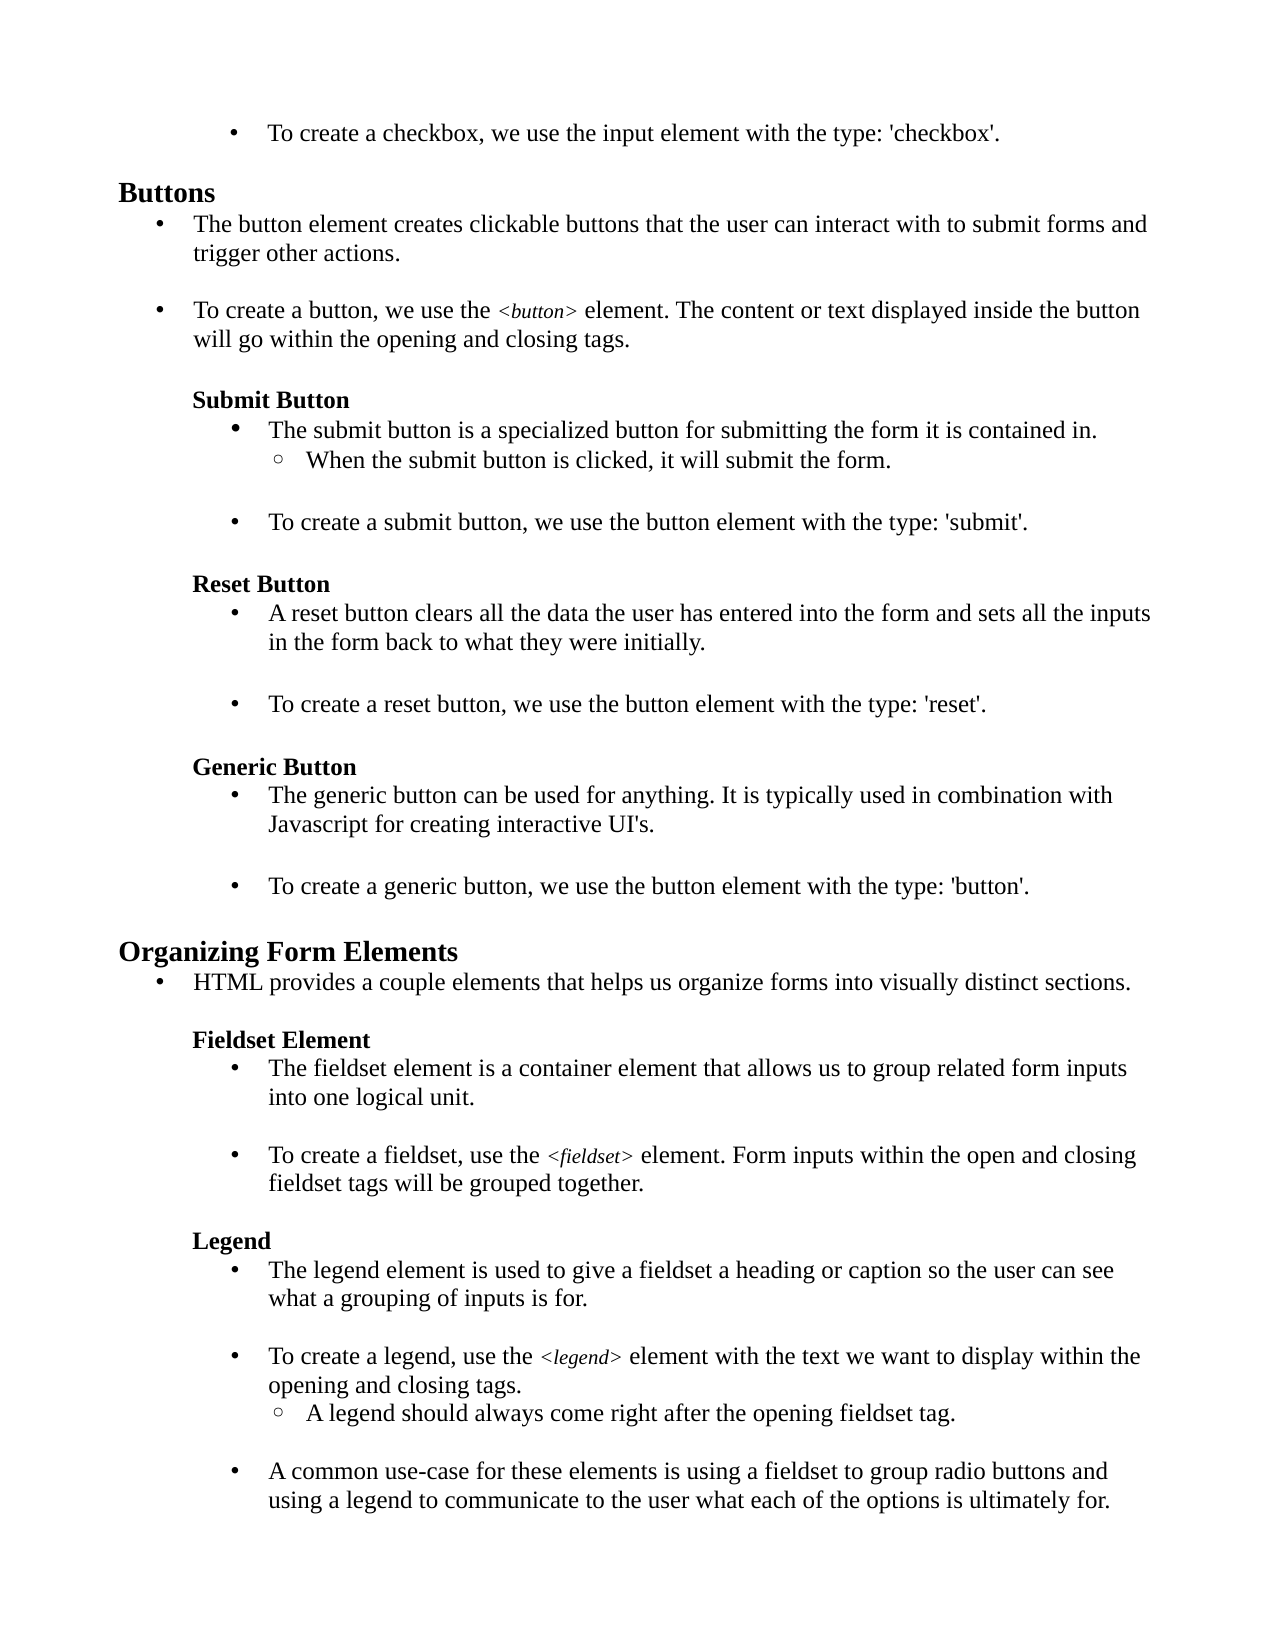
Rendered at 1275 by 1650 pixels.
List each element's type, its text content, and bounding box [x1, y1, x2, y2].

list The legend element is used to give a fieldset a heading or caption so the user can see what a grouping of inputs is for. [231, 1255, 1157, 1312]
text Submit Button [118, 382, 1157, 415]
list When the submit button is clicked, it will submit the form. [268, 445, 1157, 474]
list To create a fieldset, use the <fieldset> element. Form inputs within the open and closing fieldset tags will be grouped together. [231, 1140, 1157, 1197]
list The button element creates clickable buttons that the user can interact with to submit forms and trigger other actions. [156, 209, 1157, 267]
list To create a generic button, we use the button element with the type: 'button'. [231, 871, 1157, 900]
text Reset Button [118, 569, 1157, 598]
list To create a reset button, we use the button element with the type: 'reset'. [231, 689, 1157, 718]
text Fieldset Element [118, 1025, 1157, 1053]
list A common use-case for these elements is using a fieldset to group radio buttons and using a legend to communicate to the user what each of the options is ultimately for. [231, 1456, 1157, 1513]
text Legend [118, 1226, 1157, 1255]
list The generic button can be used for anything. It is typically used in combination with Javascript for creating interactive UI's. [231, 780, 1157, 838]
list To create a legend, use the <legend> element with the text we want to display within the opening and closing tags. [231, 1341, 1157, 1398]
text Buttons [118, 176, 1157, 209]
list The fieldset element is a container element that allows us to group related form inputs into one logical unit. [231, 1053, 1157, 1111]
list A legend should always come right after the opening fieldset tag. [268, 1398, 1157, 1427]
text Generic Button [118, 752, 1157, 780]
list The submit button is a specialized button for submitting the form it is contained in. [231, 415, 1157, 445]
list A reset button clears all the data the user has entered into the form and sets all the inputs in the form back to what they were initially. [231, 598, 1157, 656]
list To create a submit button, we use the button element with the type: 'submit'. [231, 507, 1157, 536]
list To create a checkbox, we use the input element with the type: 'checkbox'. [229, 118, 1157, 147]
list To create a button, we use the <button> element. The content or text displayed inside the button will go within the opening and closing tags. [156, 295, 1157, 353]
list HTML provides a couple elements that helps us organize forms into visually distinct sections. [156, 967, 1157, 996]
text Organizing Form Elements [118, 934, 1157, 967]
